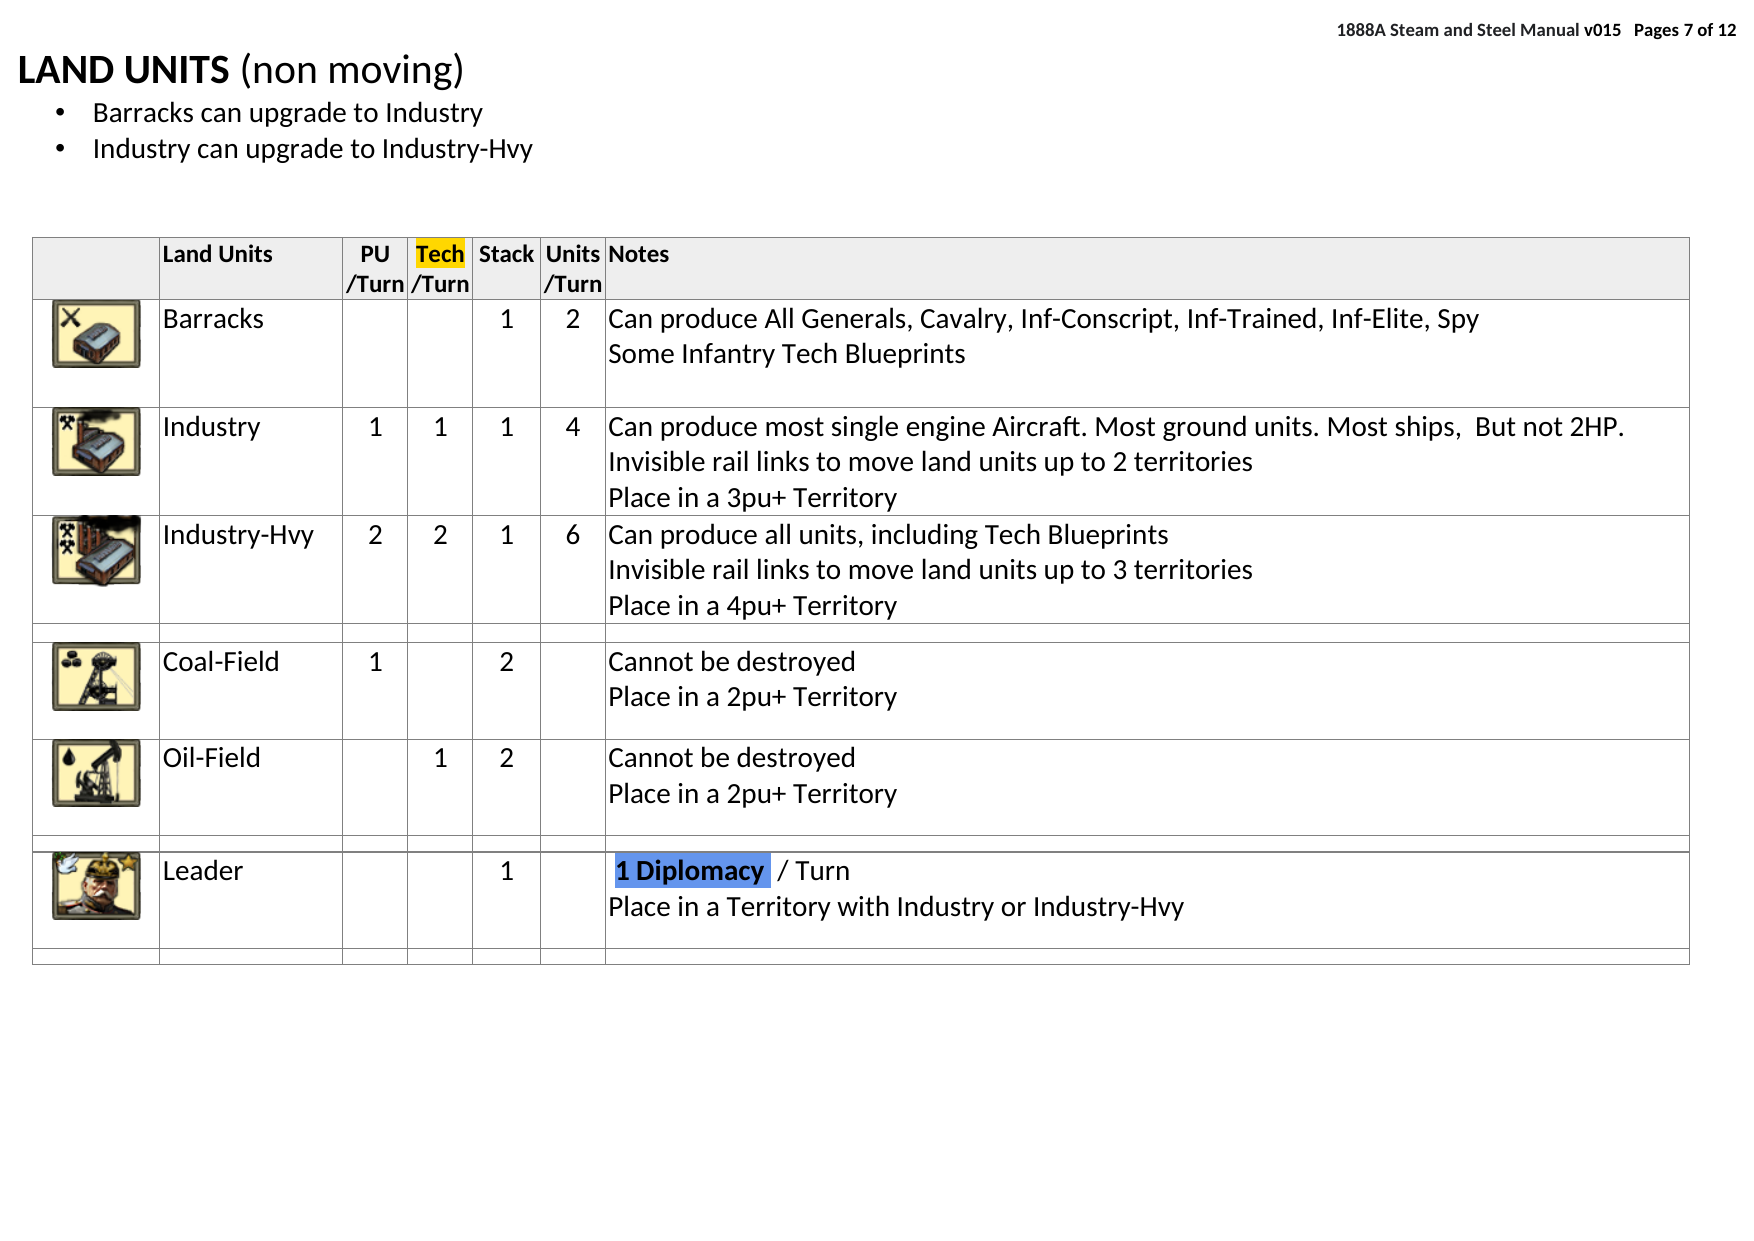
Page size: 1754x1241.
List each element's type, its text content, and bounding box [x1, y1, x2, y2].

table_cell [343, 949, 407, 964]
table_cell [541, 643, 605, 738]
table_cell Cannot be destroyed Place in a 2pu+ Territory [606, 740, 1689, 835]
table_cell 6 [541, 516, 605, 623]
table_cell 1 [473, 300, 540, 407]
table_cell 1 [343, 408, 407, 515]
table_cell [33, 300, 159, 407]
table_cell [33, 624, 159, 642]
table_cell [343, 740, 407, 835]
table_header PU /Turn [343, 238, 407, 299]
table_cell 2 [541, 300, 605, 407]
table_cell 2 [473, 643, 540, 738]
table_cell [343, 853, 407, 948]
table_cell [408, 853, 472, 948]
table_cell 1 [473, 853, 540, 948]
picture [51, 515, 142, 587]
table_cell Coal-Field [160, 643, 342, 738]
table_header Tech/Turn [408, 238, 472, 299]
table_cell Can produce All Generals, Cavalry, Inf-Conscript, Inf-Trained, Inf-Elite, Spy Some Infantry Tech Blueprints [606, 300, 1689, 407]
table_cell [343, 836, 407, 851]
table_cell [33, 516, 159, 623]
table_cell 1 [343, 643, 407, 738]
table_cell [343, 300, 407, 407]
table_cell Leader [160, 853, 342, 948]
table_cell [541, 624, 605, 642]
table_cell 1 [408, 408, 472, 515]
table_cell [473, 949, 540, 964]
picture [51, 852, 142, 920]
table_cell [541, 853, 605, 948]
table_cell [160, 949, 342, 964]
table_cell [541, 836, 605, 851]
table_cell [408, 643, 472, 738]
table_cell [408, 300, 472, 407]
table_cell 1 Diplomacy / Turn Place in a Territory with Industry or Industry-Hvy [606, 853, 1689, 948]
table_cell Cannot be destroyed Place in a 2pu+ Territory [606, 643, 1689, 738]
table_header Units /Turn [541, 238, 605, 299]
picture [51, 300, 142, 368]
table_cell [33, 836, 159, 851]
table_cell [541, 740, 605, 835]
table_cell Barracks [160, 300, 342, 407]
picture [51, 642, 142, 711]
table_cell [160, 624, 342, 642]
table_header Stack [473, 238, 540, 299]
table_cell 1 [408, 740, 472, 835]
table_cell [606, 624, 1689, 642]
table_cell [408, 624, 472, 642]
text LAND UNITS (non moving) [18, 43, 1736, 94]
table_cell Can produce all units, including Tech Blueprints Invisible rail links to move land units up to 3 territories Place in a 4pu+ Territory [606, 516, 1689, 623]
table_cell [473, 836, 540, 851]
table_cell [541, 949, 605, 964]
table_cell Industry-Hvy [160, 516, 342, 623]
table_cell [408, 949, 472, 964]
table_cell [408, 836, 472, 851]
table_header Land Units [160, 238, 342, 299]
table_cell 1 [473, 408, 540, 515]
table_cell [606, 836, 1689, 851]
table_cell 2 [408, 516, 472, 623]
table_cell [33, 949, 159, 964]
picture [51, 407, 142, 476]
list Industry can upgrade to Industry-Hvy [55, 130, 1736, 166]
table_cell Oil-Field [160, 740, 342, 835]
picture [51, 739, 142, 807]
table_cell [160, 836, 342, 851]
list Barracks can upgrade to Industry [55, 94, 1736, 130]
table_cell 1 [473, 516, 540, 623]
table_cell 4 [541, 408, 605, 515]
table_header Notes [606, 238, 1689, 299]
table_cell [473, 624, 540, 642]
table_cell [33, 408, 159, 515]
table_cell 2 [343, 516, 407, 623]
table_cell 2 [473, 740, 540, 835]
table_cell Can produce most single engine Aircraft. Most ground units. Most ships, But not 2HP. Invisible rail links to move land units up to 2 territories Place in a 3pu+ Territory [606, 408, 1689, 515]
table_cell [33, 853, 159, 948]
table_cell [33, 740, 159, 835]
table_cell [343, 624, 407, 642]
table_header [33, 238, 159, 299]
table_cell Industry [160, 408, 342, 515]
table_cell [33, 643, 159, 738]
table_cell [606, 949, 1689, 964]
